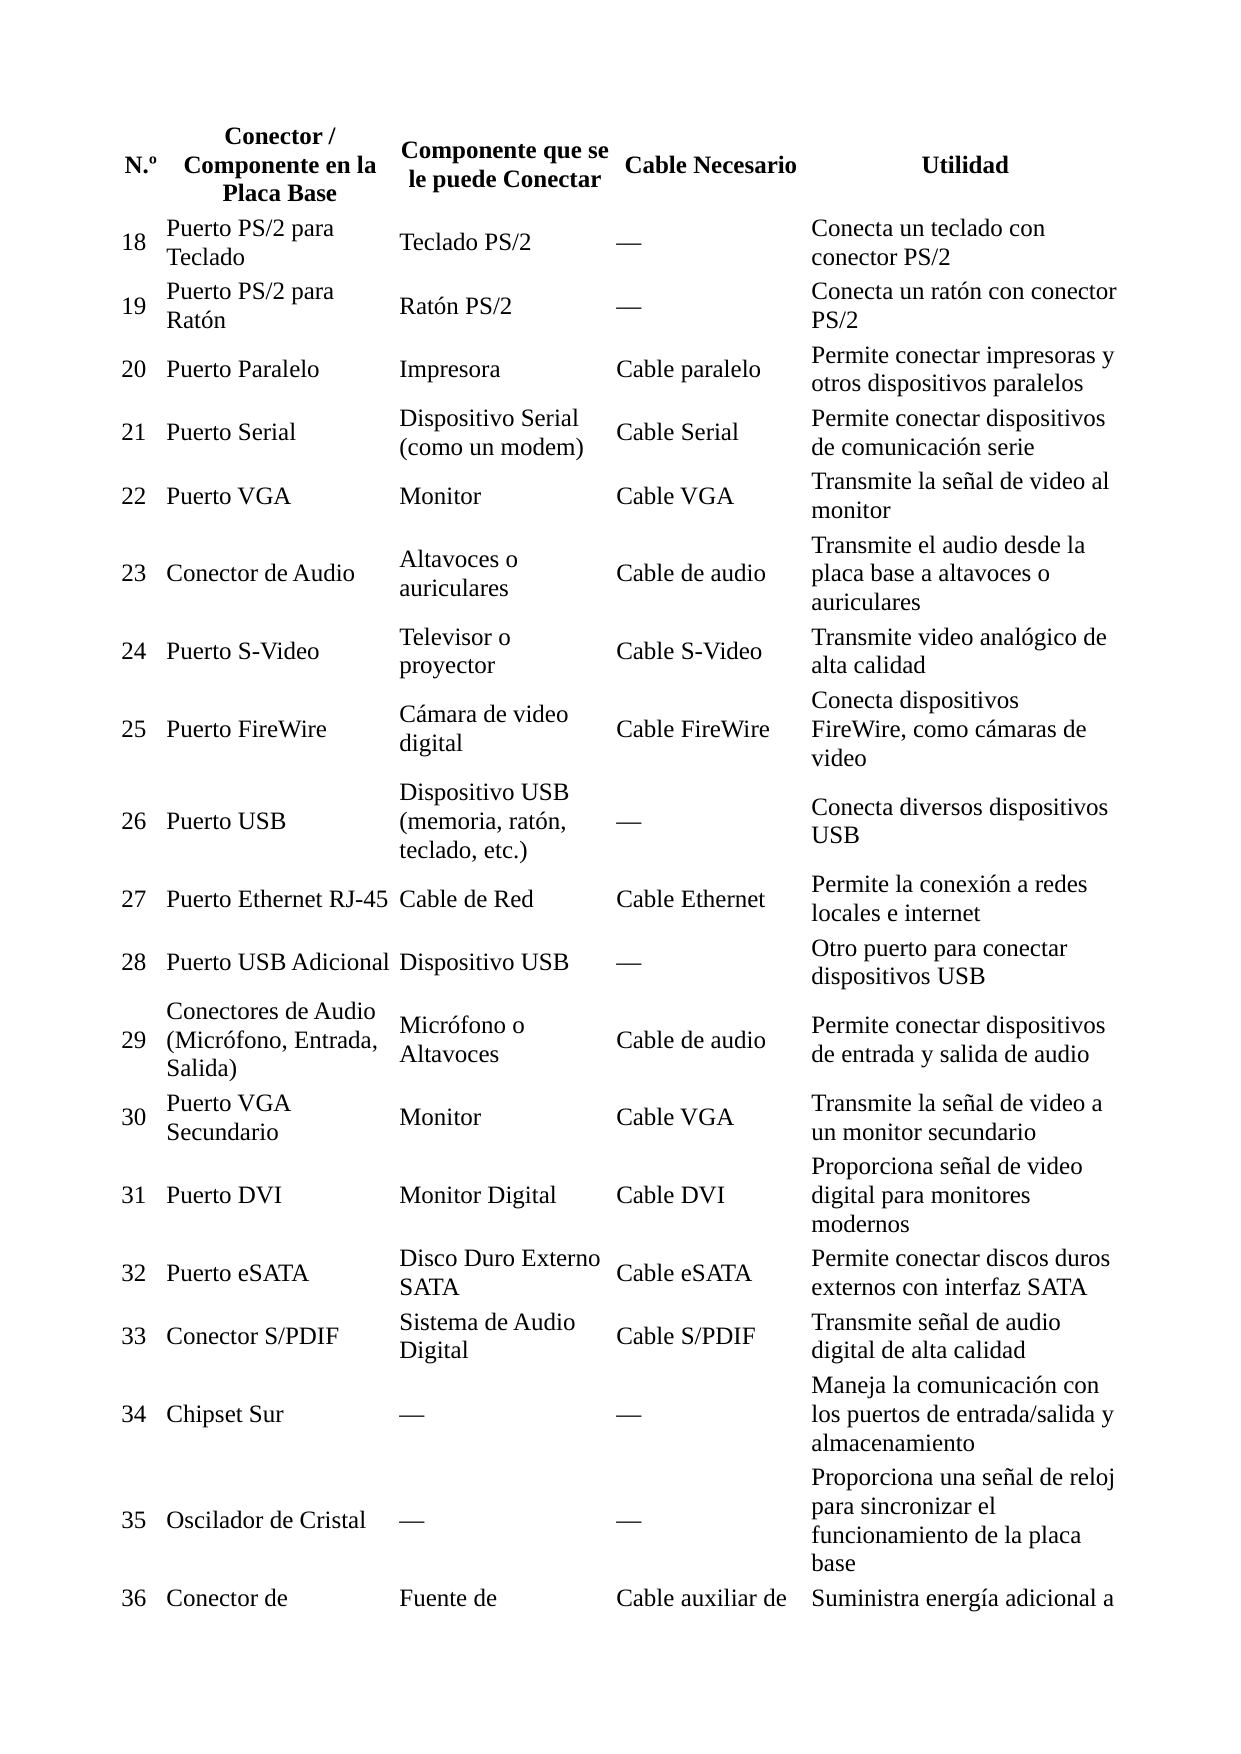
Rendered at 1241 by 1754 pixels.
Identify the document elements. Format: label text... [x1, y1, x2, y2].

table_cell Proporciona una señal de reloj para sincronizar el funcionamiento de la placa base [808, 1459, 1122, 1580]
table_cell — [396, 1459, 613, 1580]
table_cell Transmite el audio desde la placa base a altavoces o auriculares [808, 527, 1122, 619]
table_cell Puerto USB [163, 774, 396, 866]
table_cell Cable S-Video [613, 619, 808, 682]
table_cell Transmite señal de audio digital de alta calidad [808, 1304, 1122, 1367]
table_cell 23 [118, 527, 163, 619]
table_cell 32 [118, 1241, 163, 1304]
table_cell — [396, 1367, 613, 1459]
table_cell Sistema de Audio Digital [396, 1304, 613, 1367]
table_cell Puerto VGA Secundario [163, 1085, 396, 1148]
table_cell Conecta diversos dispositivos USB [808, 774, 1122, 866]
table_cell Conecta dispositivos FireWire, como cámaras de video [808, 682, 1122, 774]
table_cell — [613, 930, 808, 993]
table_cell 25 [118, 682, 163, 774]
table_cell Cable auxiliar de [613, 1580, 808, 1615]
table_cell 31 [118, 1149, 163, 1241]
table_cell Conectores de Audio (Micrófono, Entrada, Salida) [163, 993, 396, 1085]
table_cell — [613, 1367, 808, 1459]
table_cell 24 [118, 619, 163, 682]
table_cell Transmite la señal de video al monitor [808, 464, 1122, 527]
table_cell Monitor [396, 1085, 613, 1148]
table_cell 18 [118, 210, 163, 273]
table_cell Cable S/PDIF [613, 1304, 808, 1367]
table_cell Puerto Paralelo [163, 337, 396, 400]
table_cell 29 [118, 993, 163, 1085]
table_cell Cable VGA [613, 464, 808, 527]
table_cell Cable VGA [613, 1085, 808, 1148]
table_cell Puerto eSATA [163, 1241, 396, 1304]
table_cell Cable de Red [396, 866, 613, 930]
table_cell Puerto Serial [163, 400, 396, 463]
table_cell Suministra energía adicional a [808, 1580, 1122, 1615]
table_cell Dispositivo USB [396, 930, 613, 993]
table_cell 36 [118, 1580, 163, 1615]
table_cell Proporciona señal de video digital para monitores modernos [808, 1149, 1122, 1241]
table_cell Televisor o proyector [396, 619, 613, 682]
table_cell Puerto USB Adicional [163, 930, 396, 993]
table_cell Micrófono o Altavoces [396, 993, 613, 1085]
table_cell Cable eSATA [613, 1241, 808, 1304]
table_cell Cable Serial [613, 400, 808, 463]
table_cell 28 [118, 930, 163, 993]
table_cell Fuente de [396, 1580, 613, 1615]
table_cell Dispositivo USB (memoria, ratón, teclado, etc.) [396, 774, 613, 866]
table_cell Otro puerto para conectar dispositivos USB [808, 930, 1122, 993]
table_cell — [613, 774, 808, 866]
table_cell Transmite la señal de video a un monitor secundario [808, 1085, 1122, 1148]
table_cell Teclado PS/2 [396, 210, 613, 273]
table_cell Maneja la comunicación con los puertos de entrada/salida y almacenamiento [808, 1367, 1122, 1459]
table_cell 21 [118, 400, 163, 463]
table_cell Puerto PS/2 para Ratón [163, 274, 396, 337]
table_cell Conector de Audio [163, 527, 396, 619]
table_cell 19 [118, 274, 163, 337]
table_cell Cable de audio [613, 993, 808, 1085]
table_cell 22 [118, 464, 163, 527]
table_cell Conector S/PDIF [163, 1304, 396, 1367]
table_cell — [613, 210, 808, 273]
table_cell Oscilador de Cristal [163, 1459, 396, 1580]
table_cell Conecta un ratón con conector PS/2 [808, 274, 1122, 337]
table_cell 33 [118, 1304, 163, 1367]
table_cell Puerto Ethernet RJ-45 [163, 866, 396, 930]
table_cell Puerto VGA [163, 464, 396, 527]
table_cell 30 [118, 1085, 163, 1148]
table_header Cable Necesario [613, 118, 808, 210]
table_header Utilidad [808, 118, 1122, 210]
table_header N.º [118, 118, 163, 210]
table_cell 34 [118, 1367, 163, 1459]
table_cell Conecta un teclado con conector PS/2 [808, 210, 1122, 273]
table_cell Puerto PS/2 para Teclado [163, 210, 396, 273]
table_cell Transmite video analógico de alta calidad [808, 619, 1122, 682]
table_cell 35 [118, 1459, 163, 1580]
table_cell Cámara de video digital [396, 682, 613, 774]
table_header Conector / Componente en la Placa Base [163, 118, 396, 210]
table_cell Monitor [396, 464, 613, 527]
table_cell Permite la conexión a redes locales e internet [808, 866, 1122, 930]
table_cell Permite conectar dispositivos de comunicación serie [808, 400, 1122, 463]
table_cell Cable de audio [613, 527, 808, 619]
table_cell Conector de [163, 1580, 396, 1615]
table_cell Dispositivo Serial (como un modem) [396, 400, 613, 463]
table_cell Puerto S-Video [163, 619, 396, 682]
table_cell Ratón PS/2 [396, 274, 613, 337]
table_cell 20 [118, 337, 163, 400]
table_cell Puerto FireWire [163, 682, 396, 774]
table_cell Puerto DVI [163, 1149, 396, 1241]
table_cell Permite conectar impresoras y otros dispositivos paralelos [808, 337, 1122, 400]
table_cell Disco Duro Externo SATA [396, 1241, 613, 1304]
table_cell Permite conectar discos duros externos con interfaz SATA [808, 1241, 1122, 1304]
table_cell Monitor Digital [396, 1149, 613, 1241]
table_cell Chipset Sur [163, 1367, 396, 1459]
table_cell 26 [118, 774, 163, 866]
table_cell Cable DVI [613, 1149, 808, 1241]
table_cell Altavoces o auriculares [396, 527, 613, 619]
table_cell Permite conectar dispositivos de entrada y salida de audio [808, 993, 1122, 1085]
table_cell 27 [118, 866, 163, 930]
table_cell Impresora [396, 337, 613, 400]
table_cell — [613, 274, 808, 337]
table_cell — [613, 1459, 808, 1580]
table_cell Cable paralelo [613, 337, 808, 400]
table_cell Cable FireWire [613, 682, 808, 774]
table_header Componente que se le puede Conectar [396, 118, 613, 210]
table_cell Cable Ethernet [613, 866, 808, 930]
